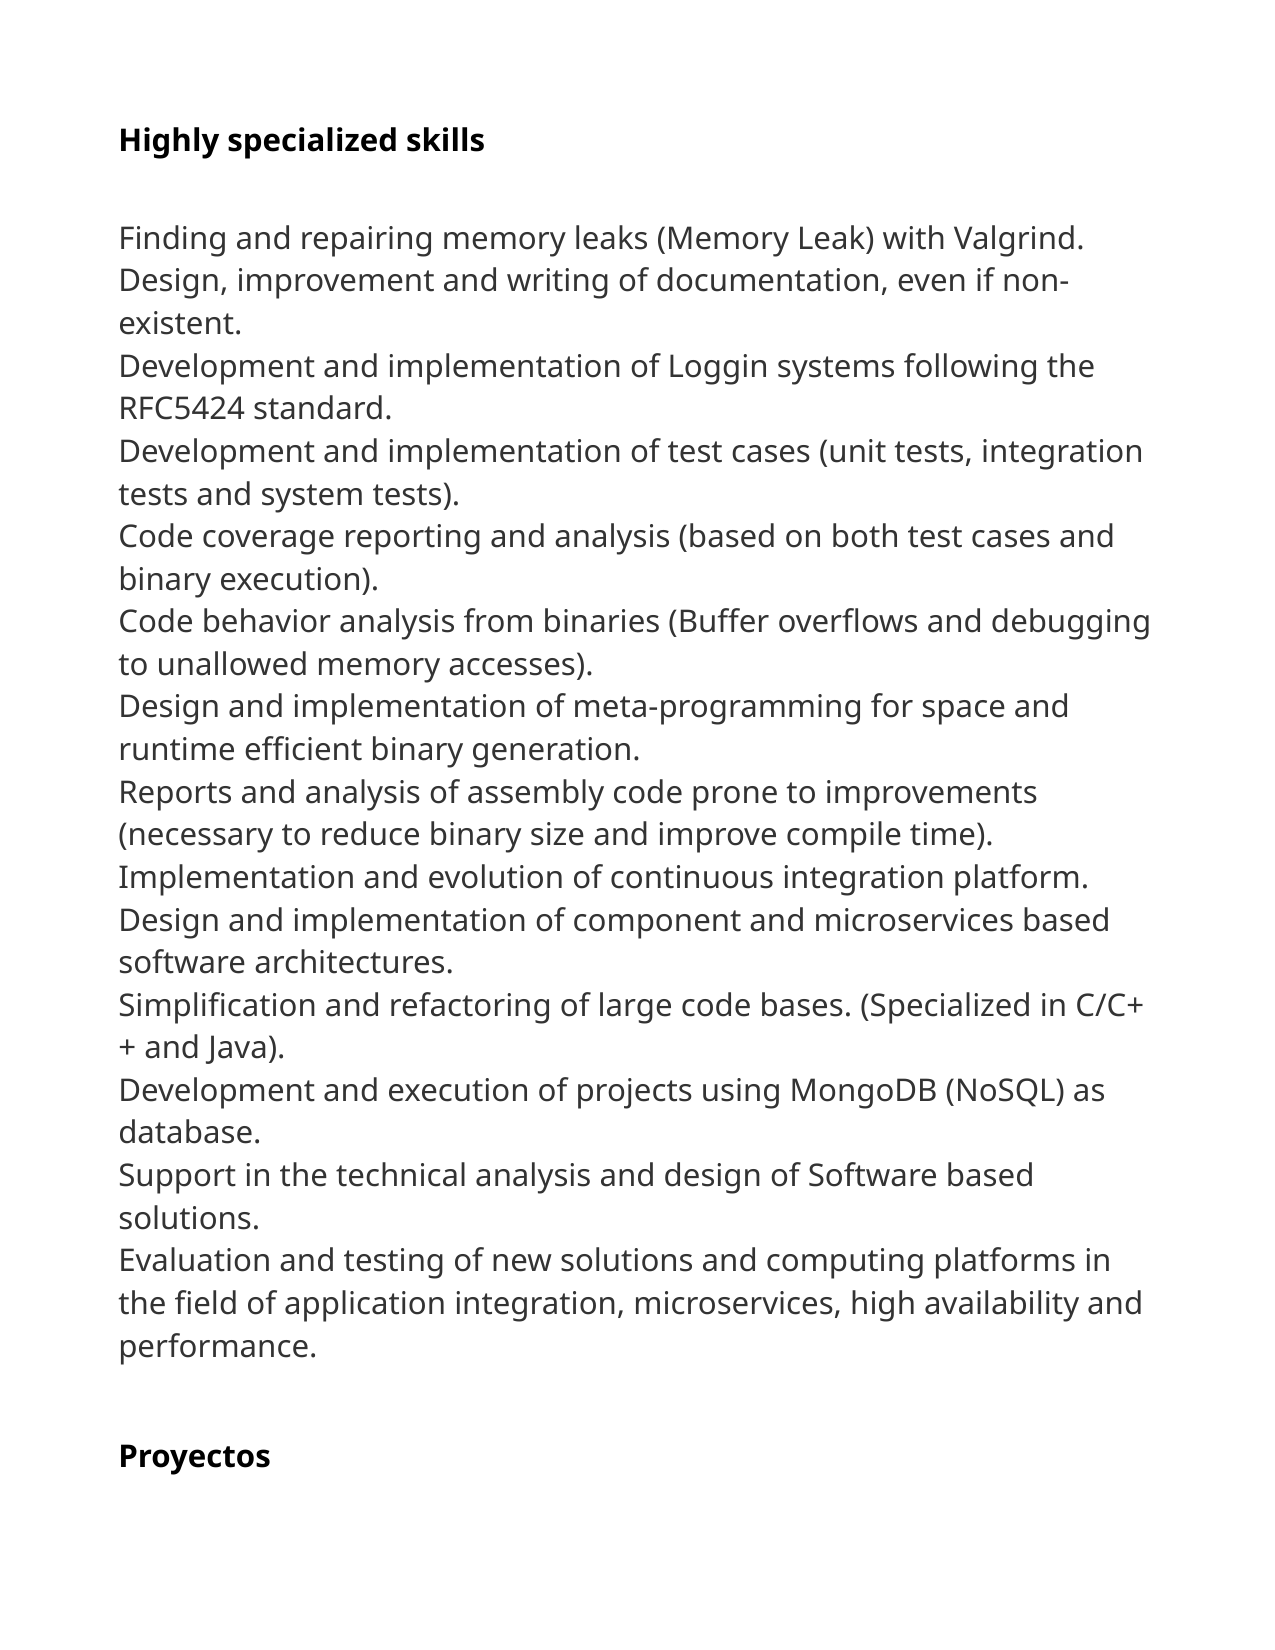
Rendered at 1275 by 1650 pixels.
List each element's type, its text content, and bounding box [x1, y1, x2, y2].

text Implementation and evolution of continuous integration platform. [118, 855, 1157, 897]
text Evaluation and testing of new solutions and computing platforms in the field of application integration, microservices, high availability and performance. [118, 1238, 1157, 1366]
text Simplification and refactoring of large code bases. (Specialized in C/C++ and Java). [118, 983, 1157, 1068]
subtitle Highly specialized skills [118, 118, 1157, 161]
text Support in the technical analysis and design of Software based solutions. [118, 1153, 1157, 1238]
text Design, improvement and writing of documentation, even if non-existent. [118, 258, 1157, 344]
text Finding and repairing memory leaks (Memory Leak) with Valgrind. [118, 216, 1157, 258]
text Code coverage reporting and analysis (based on both test cases and binary execution). [118, 514, 1157, 599]
text Code behavior analysis from binaries (Buffer overflows and debugging to unallowed memory accesses). [118, 599, 1157, 684]
text Design and implementation of component and microservices based software architectures. [118, 897, 1157, 983]
text Development and execution of projects using MongoDB (NoSQL) as database. [118, 1068, 1157, 1153]
text Development and implementation of test cases (unit tests, integration tests and system tests). [118, 429, 1157, 514]
text Development and implementation of Loggin systems following the RFC5424 standard. [118, 344, 1157, 429]
subtitle Proyectos [118, 1434, 1157, 1476]
text Design and implementation of meta-programming for space and runtime efficient binary generation. [118, 684, 1157, 770]
text Reports and analysis of assembly code prone to improvements (necessary to reduce binary size and improve compile time). [118, 770, 1157, 855]
